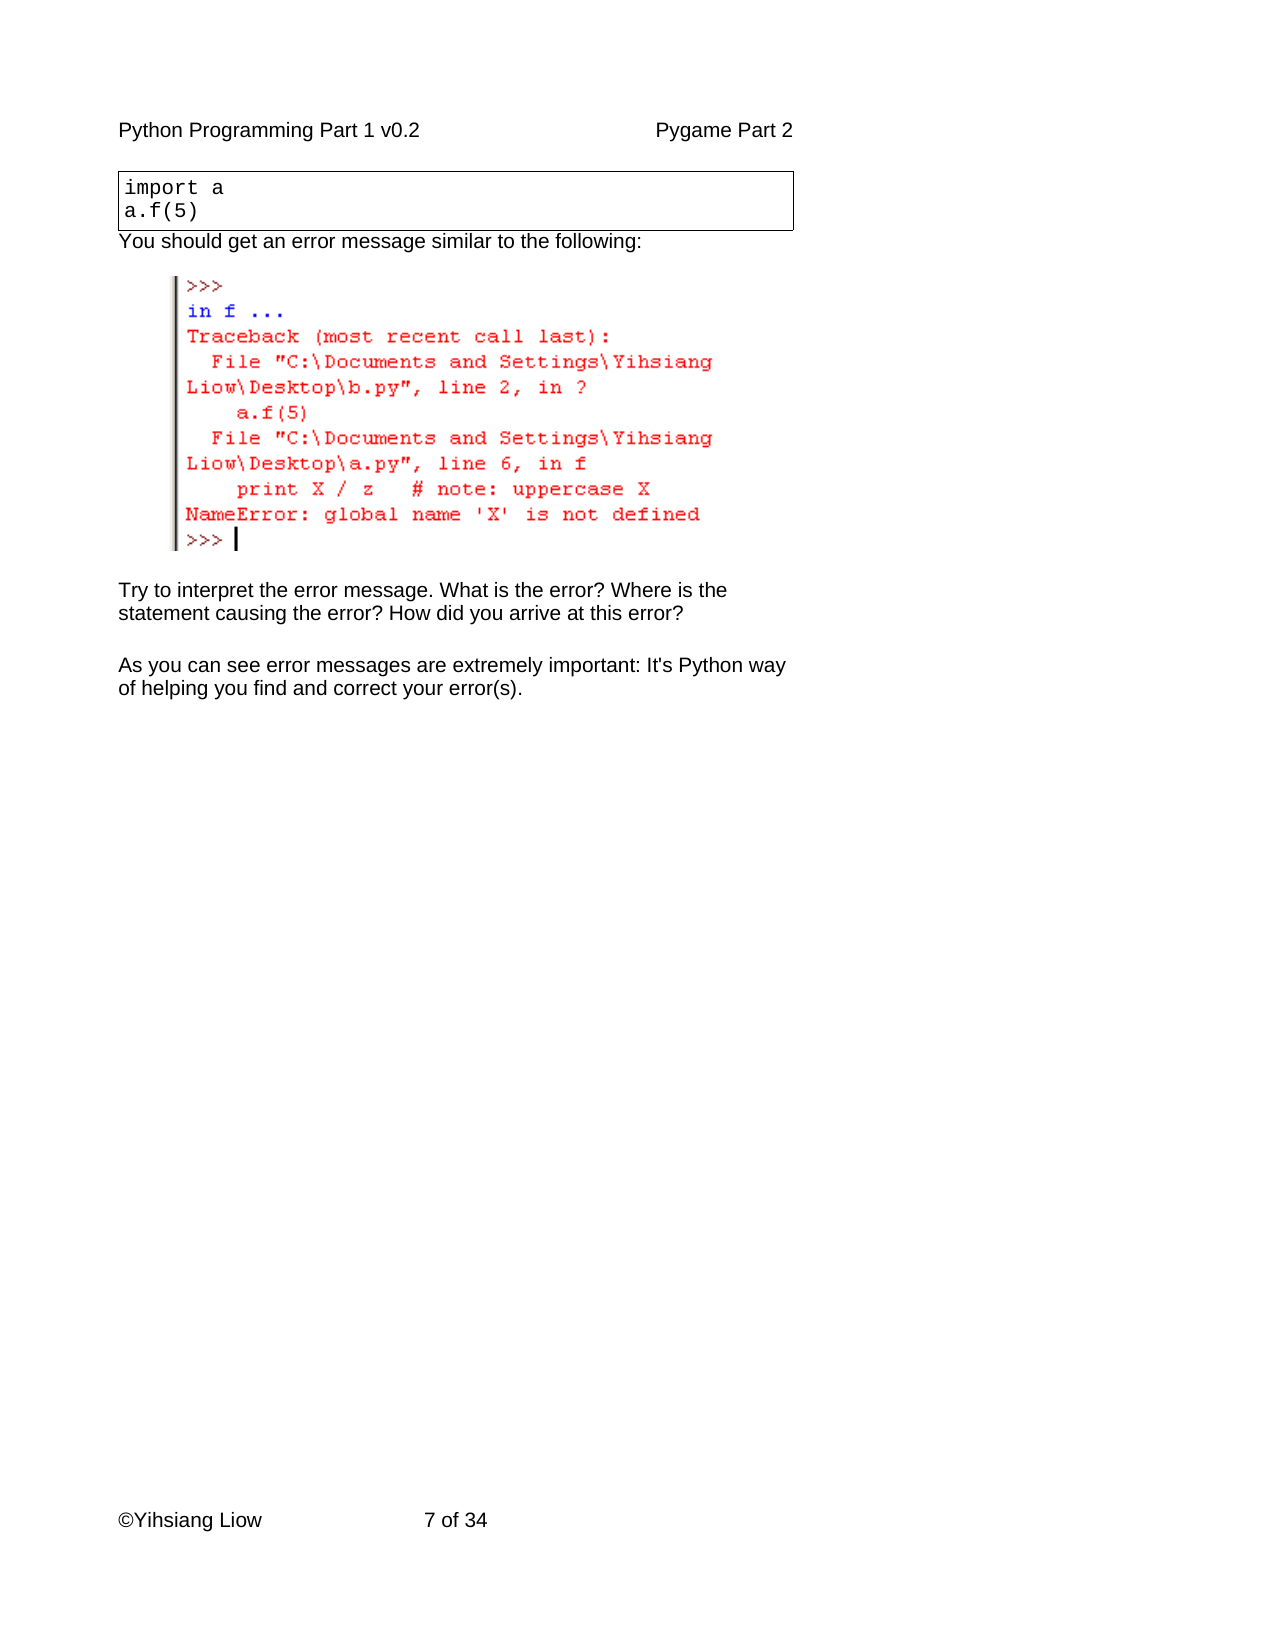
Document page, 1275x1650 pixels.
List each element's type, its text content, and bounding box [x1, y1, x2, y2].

text As you can see error messages are extremely important: It's Python way of helping you find and correct your error(s). [118, 653, 793, 700]
text You should get an error message similar to the following: [118, 231, 793, 253]
table_header import a a.f(5) [119, 172, 793, 230]
text Try to interpret the error message. What is the error? Where is the statement causing the error? How did you arrive at this error? [118, 578, 793, 625]
